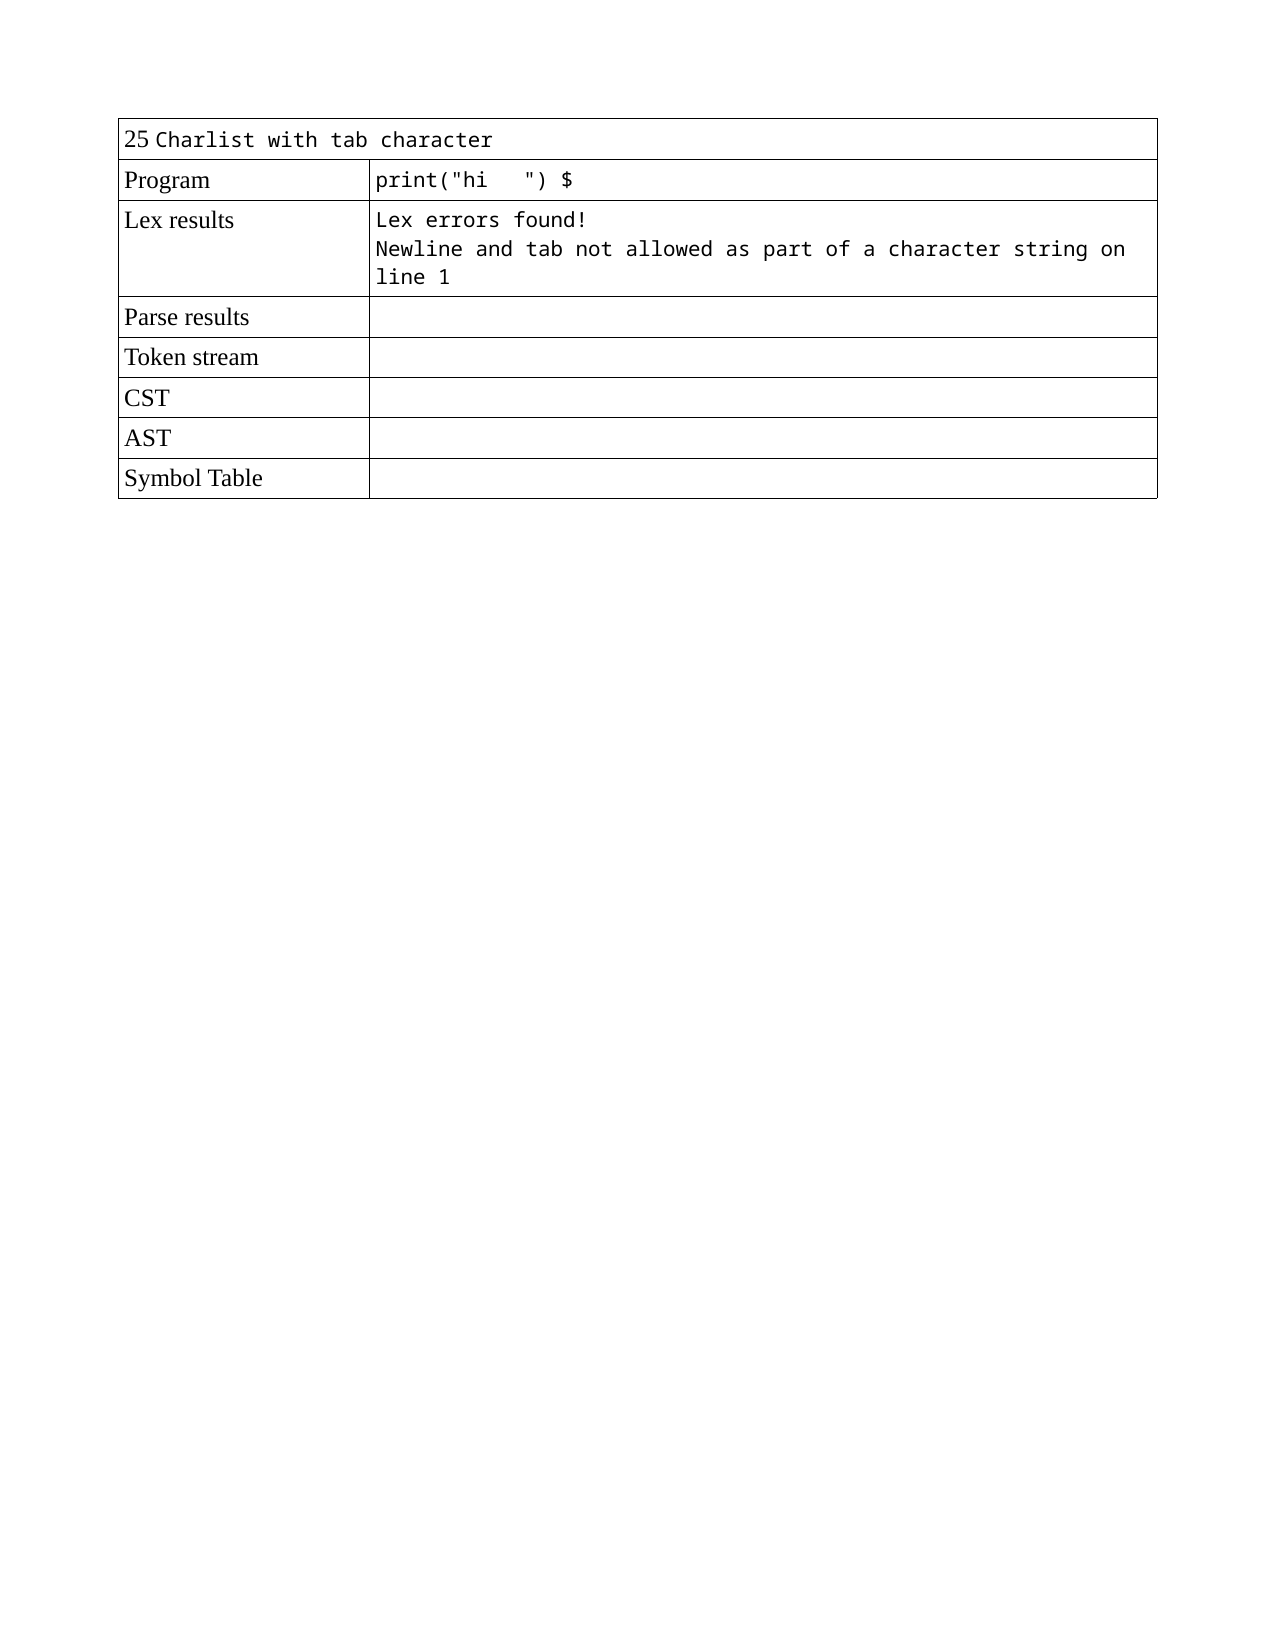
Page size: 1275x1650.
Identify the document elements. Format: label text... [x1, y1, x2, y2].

table_cell Lex errors found! Newline and tab not allowed as part of a character string on line 1 [370, 201, 1157, 296]
table_cell Parse results [119, 297, 369, 337]
table_cell [370, 297, 1157, 337]
table_cell Lex results [119, 201, 369, 296]
table_header 25 Charlist with tab character [119, 119, 1157, 159]
table_cell [370, 459, 1157, 498]
table_cell [370, 418, 1157, 458]
table_cell Program [119, 160, 369, 199]
table_cell AST [119, 418, 369, 458]
table_cell print("hi ") $ [370, 160, 1157, 199]
table_cell CST [119, 378, 369, 417]
table_cell Token stream [119, 338, 369, 377]
table_cell Symbol Table [119, 459, 369, 498]
table_cell [370, 378, 1157, 417]
table_cell [370, 338, 1157, 377]
